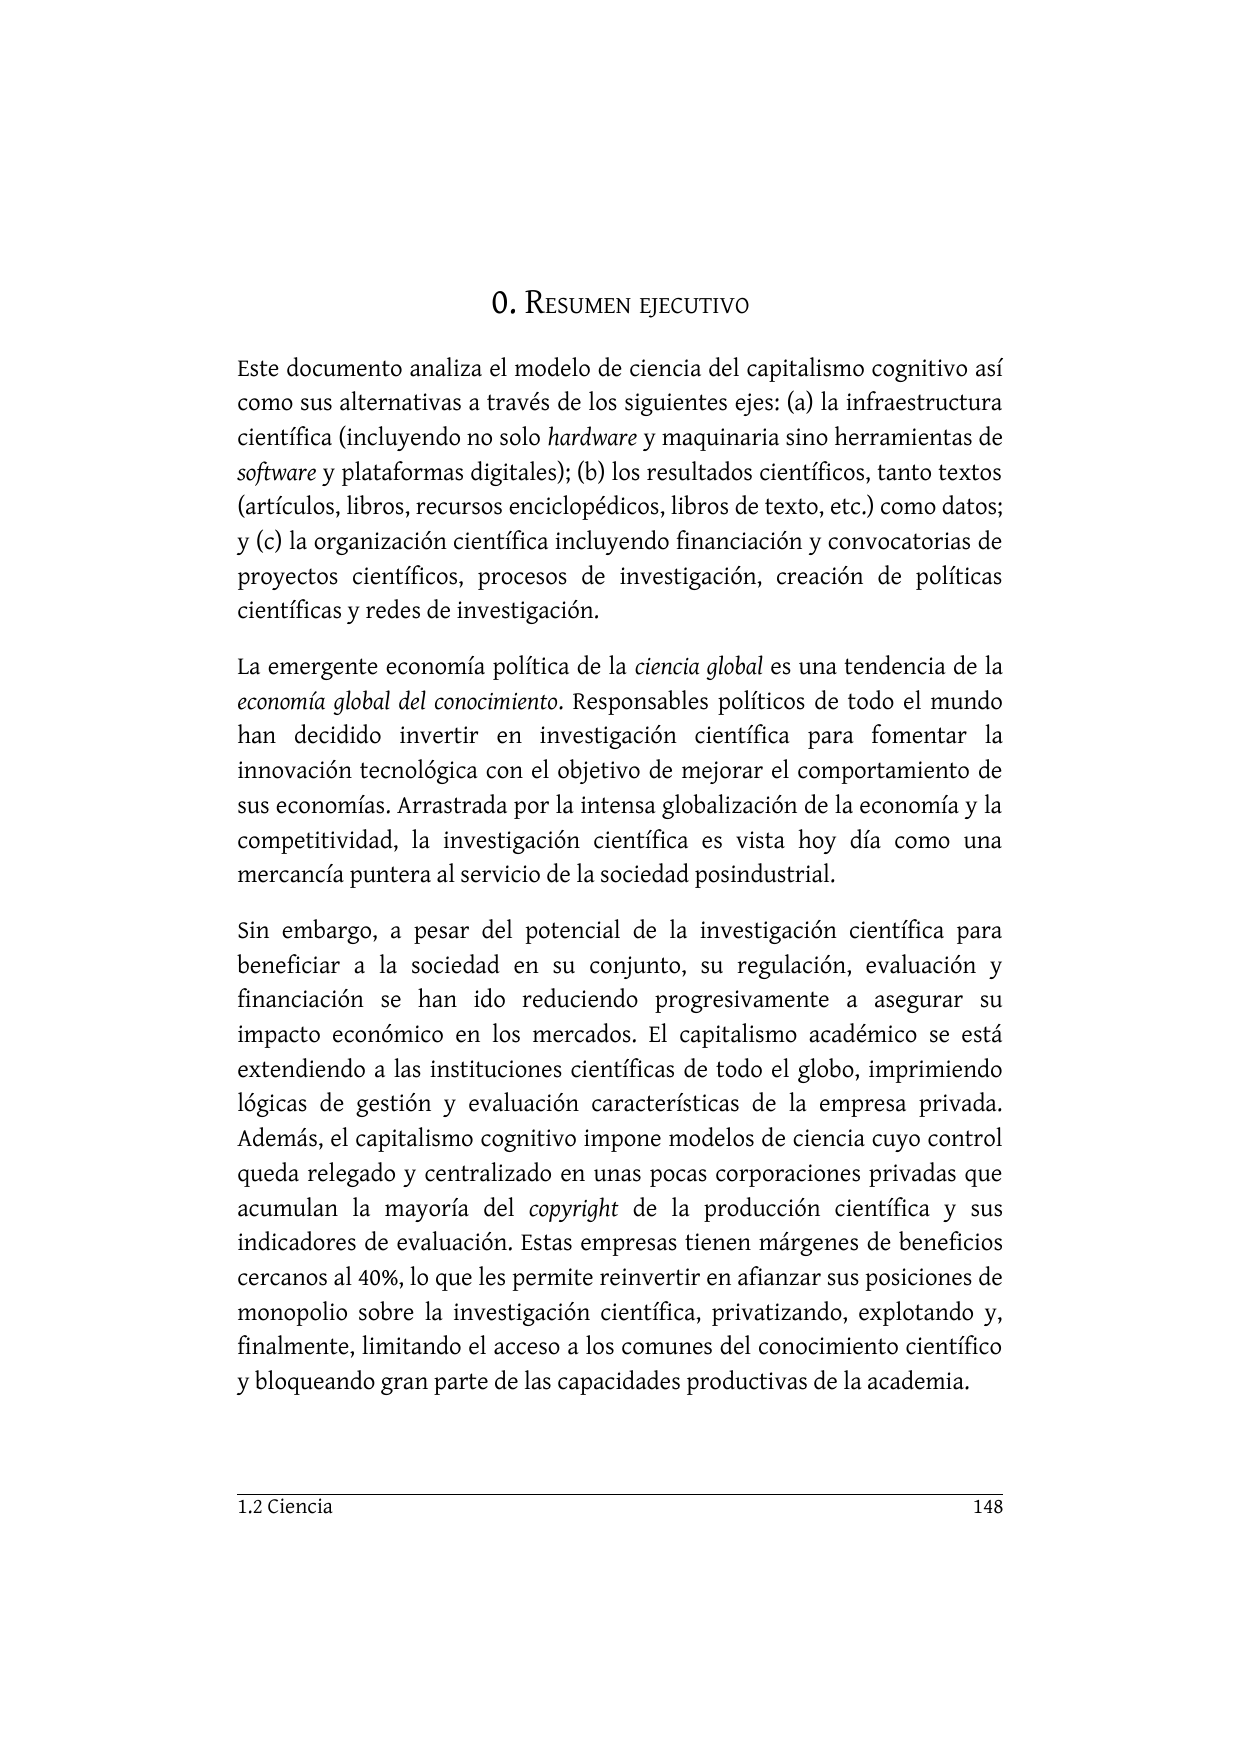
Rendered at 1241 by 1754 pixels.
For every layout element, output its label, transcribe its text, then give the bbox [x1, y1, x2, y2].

text La emergente economía política de la ciencia global es una tendencia de la economía global del conocimiento. Responsables políticos de todo el mundo han decidido invertir en investigación científica para fomentar la innovación tecnológica con el objetivo de mejorar el comportamiento de sus economías. Arrastrada por la intensa globalización de la economía y la competitividad, la investigación científica es vista hoy día como una mercancía puntera al servicio de la sociedad posindustrial. [237, 653, 1003, 890]
text Sin embargo, a pesar del potencial de la investigación científica para beneficiar a la sociedad en su conjunto, su regulación, evaluación y financiación se han ido reduciendo progresivamente a asegurar su impacto económico en los mercados. El capitalismo académico se está extendiendo a las instituciones científicas de todo el globo, imprimiendo lógicas de gestión y evaluación características de la empresa privada. Además, el capitalismo cognitivo impone modelos de ciencia cuyo control queda relegado y centralizado en unas pocas corporaciones privadas que acumulan la mayoría del copyright de la producción científica y sus indicadores de evaluación. Estas empresas tienen márgenes de beneficios cercanos al 40%, lo que les permite reinvertir en afianzar sus posiciones de monopolio sobre la investigación científica, privatizando, explotando y, finalmente, limitando el acceso a los comunes del conocimiento científico y bloqueando gran parte de las capacidades productivas de la academia. [237, 917, 1003, 1396]
text Este documento analiza el modelo de ciencia del capitalismo cognitivo así como sus alternativas a través de los siguientes ejes: (a) la infraestructura científica (incluyendo no solo hardware y maquinaria sino herramientas de software y plataformas digitales); (b) los resultados científicos, tanto textos (artículos, libros, recursos enciclopédicos, libros de texto, etc.) como datos; y (c) la organización científica incluyendo financiación y convocatorias de proyectos científicos, procesos de investigación, creación de políticas científicas y redes de investigación. [237, 354, 1003, 626]
subtitle Resumen ejecutivo [282, 282, 958, 324]
